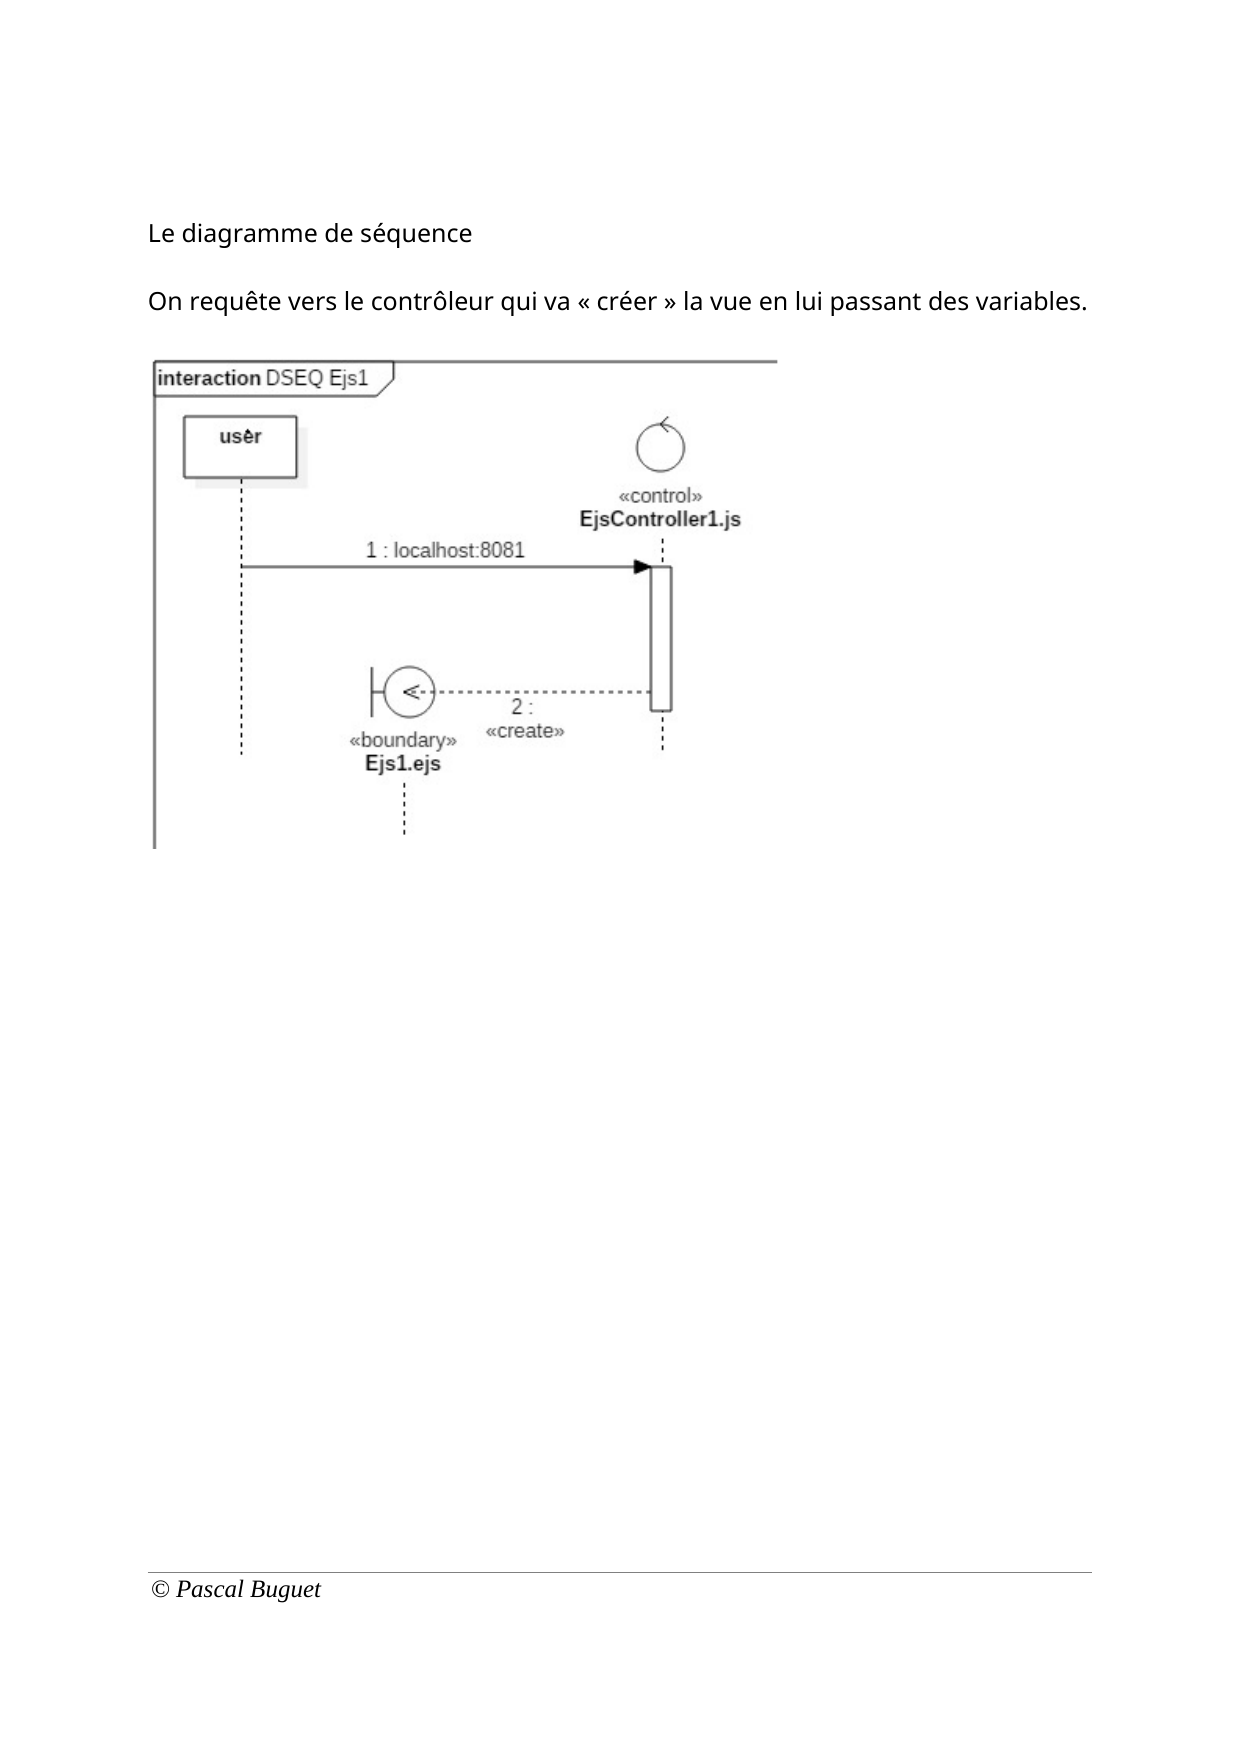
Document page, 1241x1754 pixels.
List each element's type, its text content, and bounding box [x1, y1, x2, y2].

text On requête vers le contrôleur qui va « créer » la vue en lui passant des variables. [148, 283, 1092, 317]
text Le diagramme de séquence [148, 215, 1092, 249]
picture [147, 351, 778, 849]
